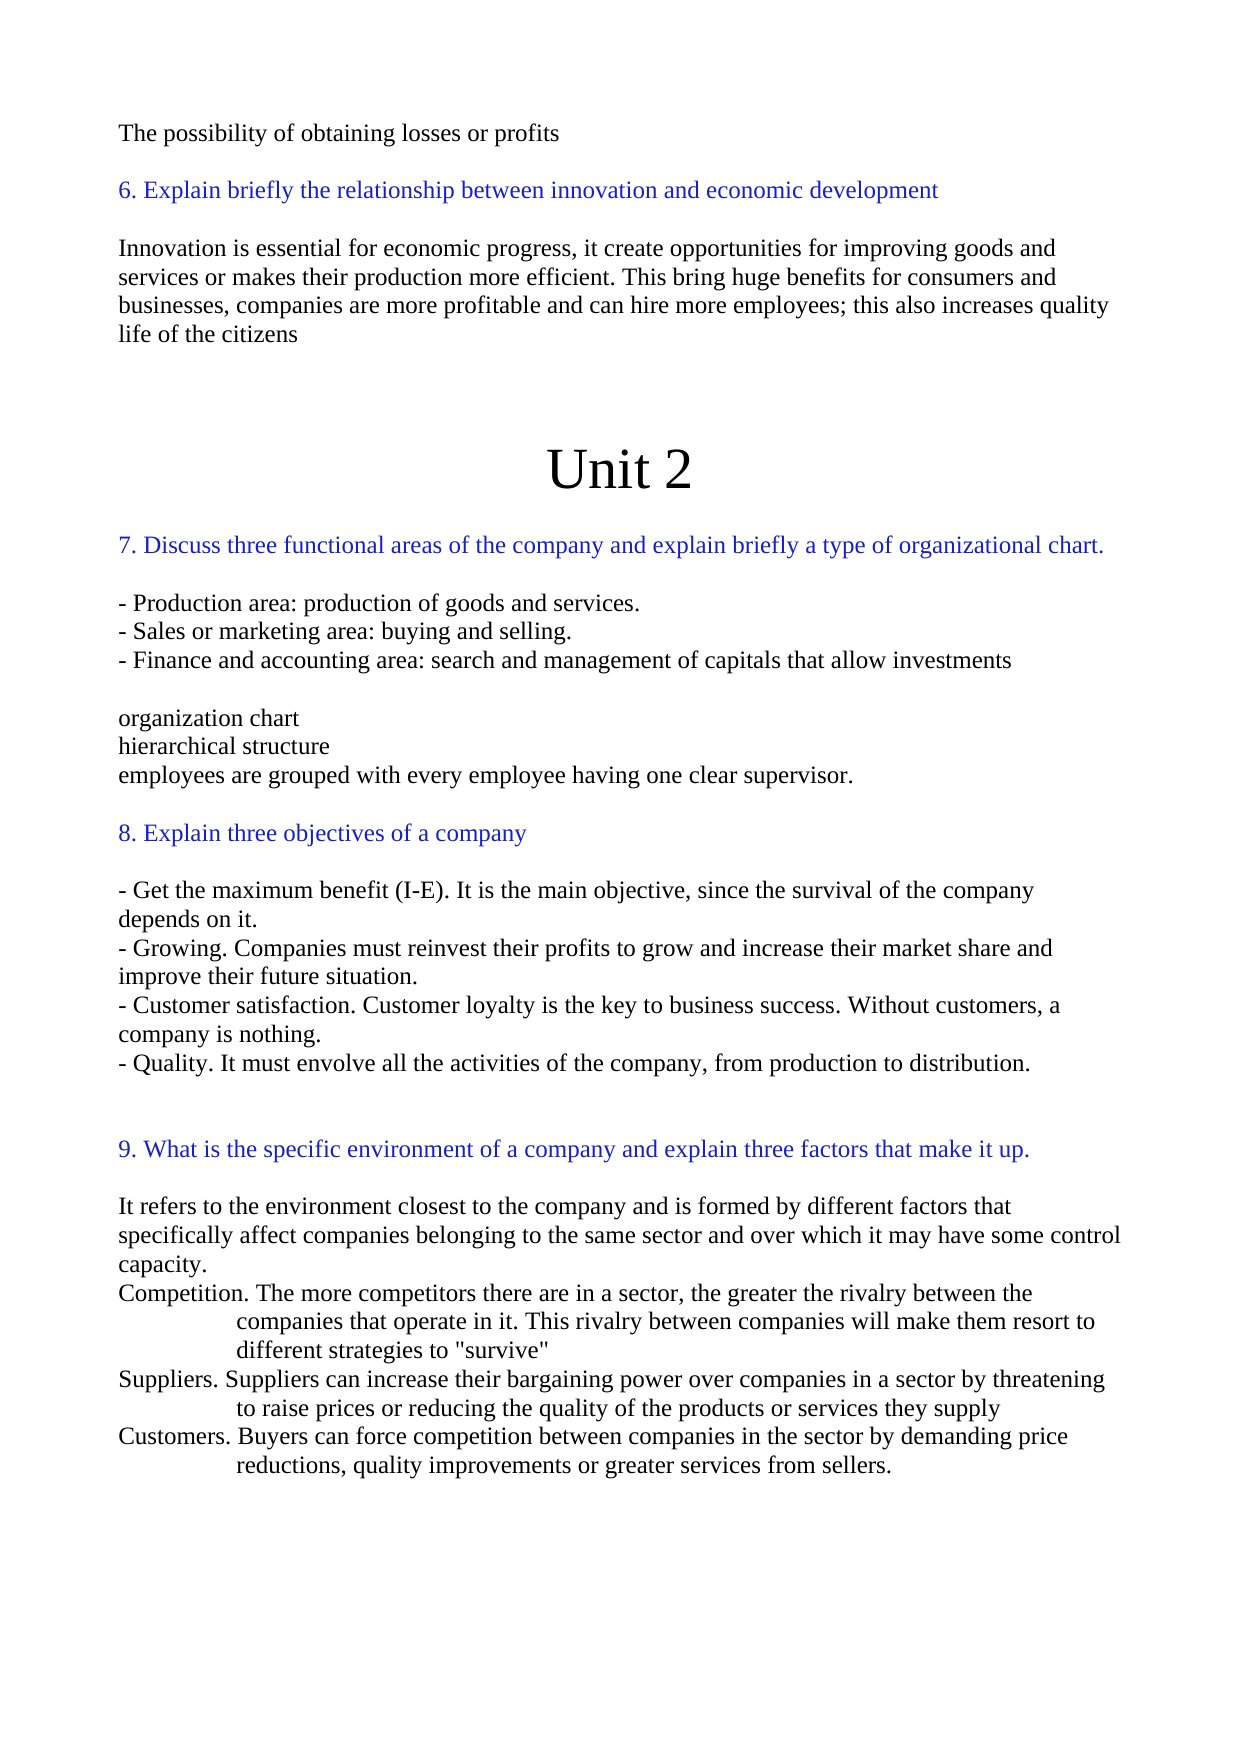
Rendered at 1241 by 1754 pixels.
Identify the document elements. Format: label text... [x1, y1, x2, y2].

text Suppliers. Suppliers can increase their bargaining power over companies in a sector by threatening to raise prices or reducing the quality of the products or services they supply [118, 1364, 1122, 1421]
text - Production area: production of goods and services. [118, 588, 1122, 616]
text - Sales or marketing area: buying and selling. [118, 616, 1122, 645]
text Unit 2 [118, 434, 1122, 501]
text Innovation is essential for economic progress, it create opportunities for improving goods and services or makes their production more efficient. This bring huge benefits for consumers and businesses, companies are more profitable and can hire more employees; this also increases quality life of the citizens [118, 233, 1122, 348]
text It refers to the environment closest to the company and is formed by different factors that specifically affect companies belonging to the same sector and over which it may have some control capacity. [118, 1191, 1122, 1278]
text employees are grouped with every employee having one clear supervisor. [118, 760, 1122, 789]
text - Growing. Companies must reinvest their profits to grow and increase their market share and improve their future situation. [118, 933, 1122, 990]
text 8. Explain three objectives of a company [118, 818, 1122, 846]
text 6. Explain briefly the relationship between innovation and economic development [118, 176, 1122, 204]
text hierarchical structure [118, 731, 1122, 760]
text Competition. The more competitors there are in a sector, the greater the rivalry between the companies that operate in it. This rivalry between companies will make them resort to different strategies to "survive" [118, 1278, 1122, 1364]
text Customers. Buyers can force competition between companies in the sector by demanding price reductions, quality improvements or greater services from sellers. [118, 1421, 1122, 1479]
text - Finance and accounting area: search and management of capitals that allow investments [118, 645, 1122, 674]
text - Get the maximum benefit (I-E). It is the main objective, since the survival of the company depends on it. [118, 875, 1122, 933]
text 9. What is the specific environment of a company and explain three factors that make it up. [118, 1134, 1122, 1163]
text - Quality. It must envolve all the activities of the company, from production to distribution. [118, 1048, 1122, 1076]
text organization chart [118, 703, 1122, 731]
text - Customer satisfaction. Customer loyalty is the key to business success. Without customers, a company is nothing. [118, 990, 1122, 1048]
text The possibility of obtaining losses or profits [118, 118, 1122, 147]
text 7. Discuss three functional areas of the company and explain briefly a type of organizational chart. [118, 530, 1122, 559]
